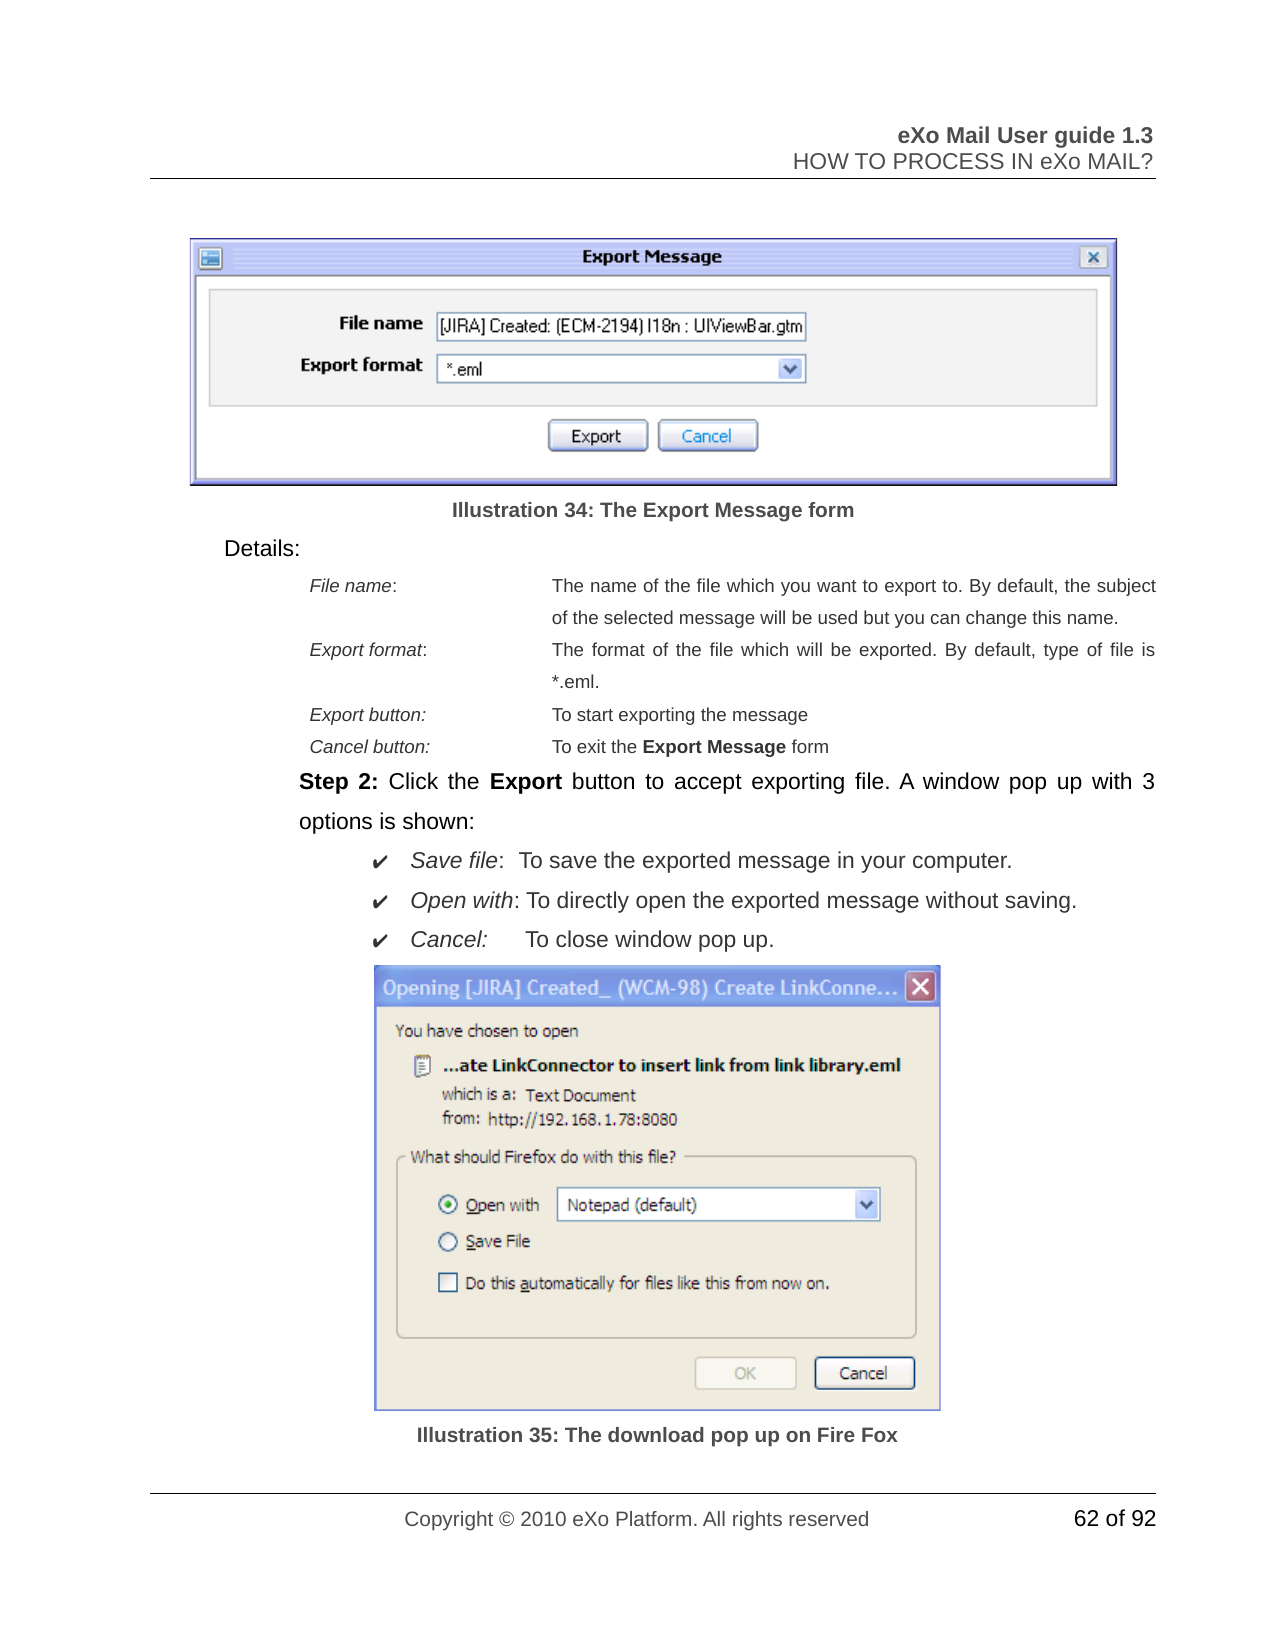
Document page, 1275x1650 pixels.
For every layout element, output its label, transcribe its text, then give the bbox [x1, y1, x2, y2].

list Step 2: Click the Export button to accept exporting file. A window pop up with 3 options is shown: [261, 768, 1156, 834]
list Illustration 35: The download pop up on Fire Fox [374, 1411, 941, 1447]
text File name: The name of the file which you want to export to. By default, the subject of the selected message will be used but you can change this name. [309, 574, 1156, 628]
text Export button: To start exporting the message [309, 704, 1156, 725]
text Export format: The format of the file which will be exported. By default, type of file is *.eml. [309, 639, 1156, 693]
list [374, 1447, 941, 1459]
text Details: [189, 208, 1156, 561]
list Save file: To save the exported message in your computer. [373, 847, 1156, 873]
text Cancel button: To exit the Export Message form [309, 736, 1156, 757]
list Open with: To directly open the exported message without saving. [373, 887, 1156, 913]
picture [189, 238, 1118, 486]
picture [374, 965, 941, 1411]
list Cancel: To close window pop up. [373, 926, 1156, 952]
text Illustration 34: The Export Message form [189, 486, 1117, 522]
